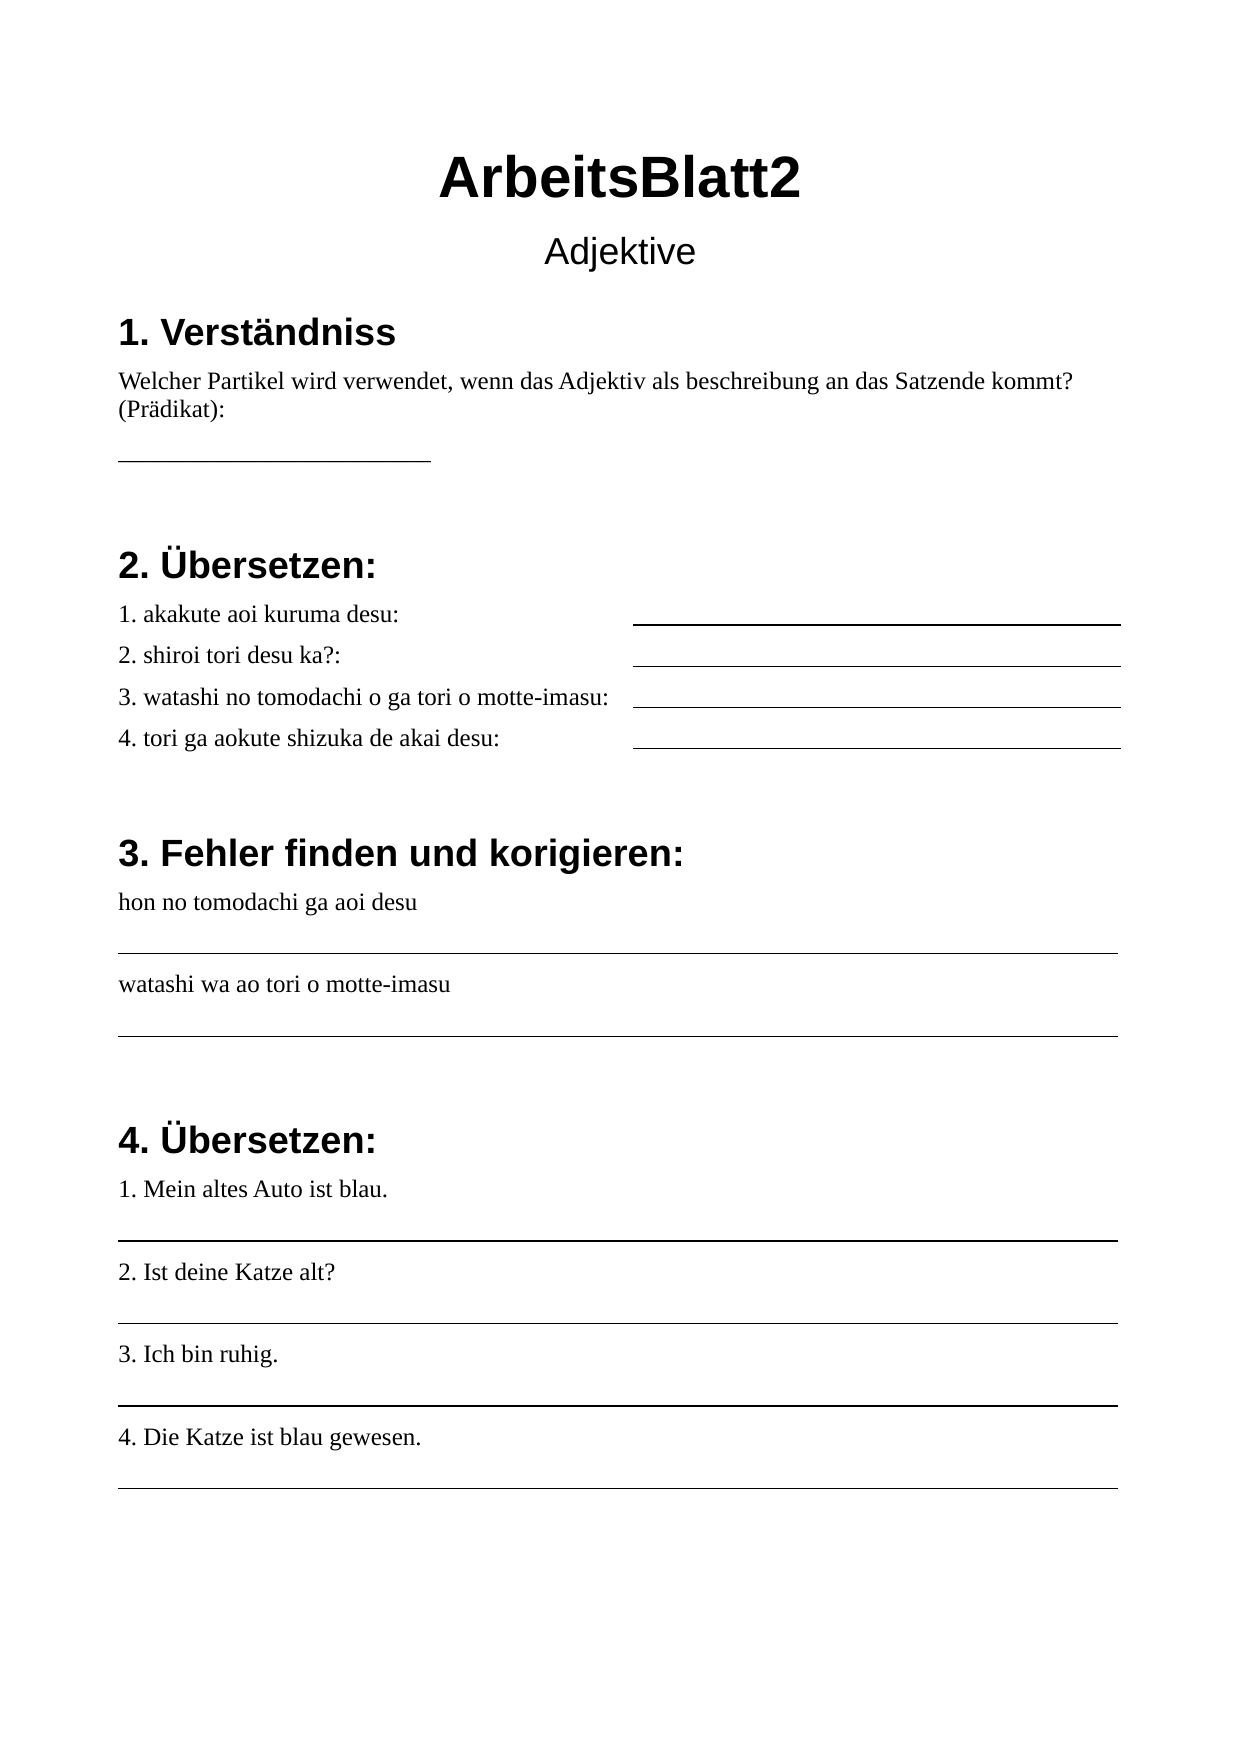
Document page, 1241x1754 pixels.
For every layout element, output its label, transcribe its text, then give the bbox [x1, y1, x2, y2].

text _________________________ [118, 436, 1122, 464]
subtitle Adjektive [118, 229, 1122, 272]
text 3. watashi no tomodachi o ga tori o motte-imasu: [118, 682, 1122, 711]
text hon no tomodachi ga aoi desu [118, 887, 1122, 916]
text 1. akakute aoi kuruma desu: [118, 599, 1122, 628]
text watashi wa ao tori o motte-imasu [118, 969, 1122, 998]
text Welcher Partikel wird verwendet, wenn das Adjektiv als beschreibung an das Satzende kommt?(Prädikat): [118, 366, 1122, 423]
text 4. tori ga aokute shizuka de akai desu: [118, 723, 1122, 752]
text 1. Mein altes Auto ist blau. [118, 1174, 1122, 1203]
text 2. Ist deine Katze alt? [118, 1257, 1122, 1285]
text 4. Die Katze ist blau gewesen. [118, 1422, 1122, 1450]
subtitle 1. Verständniss [118, 309, 1122, 353]
title ArbeitsBlatt2 [118, 143, 1122, 210]
subtitle 2. Übersetzen: [118, 543, 1122, 587]
text 3. Ich bin ruhig. [118, 1339, 1122, 1368]
subtitle 4. Übersetzen: [118, 1118, 1122, 1162]
subtitle 3. Fehler finden und korigieren: [118, 831, 1122, 874]
text 2. shiroi tori desu ka?: [118, 641, 1122, 669]
